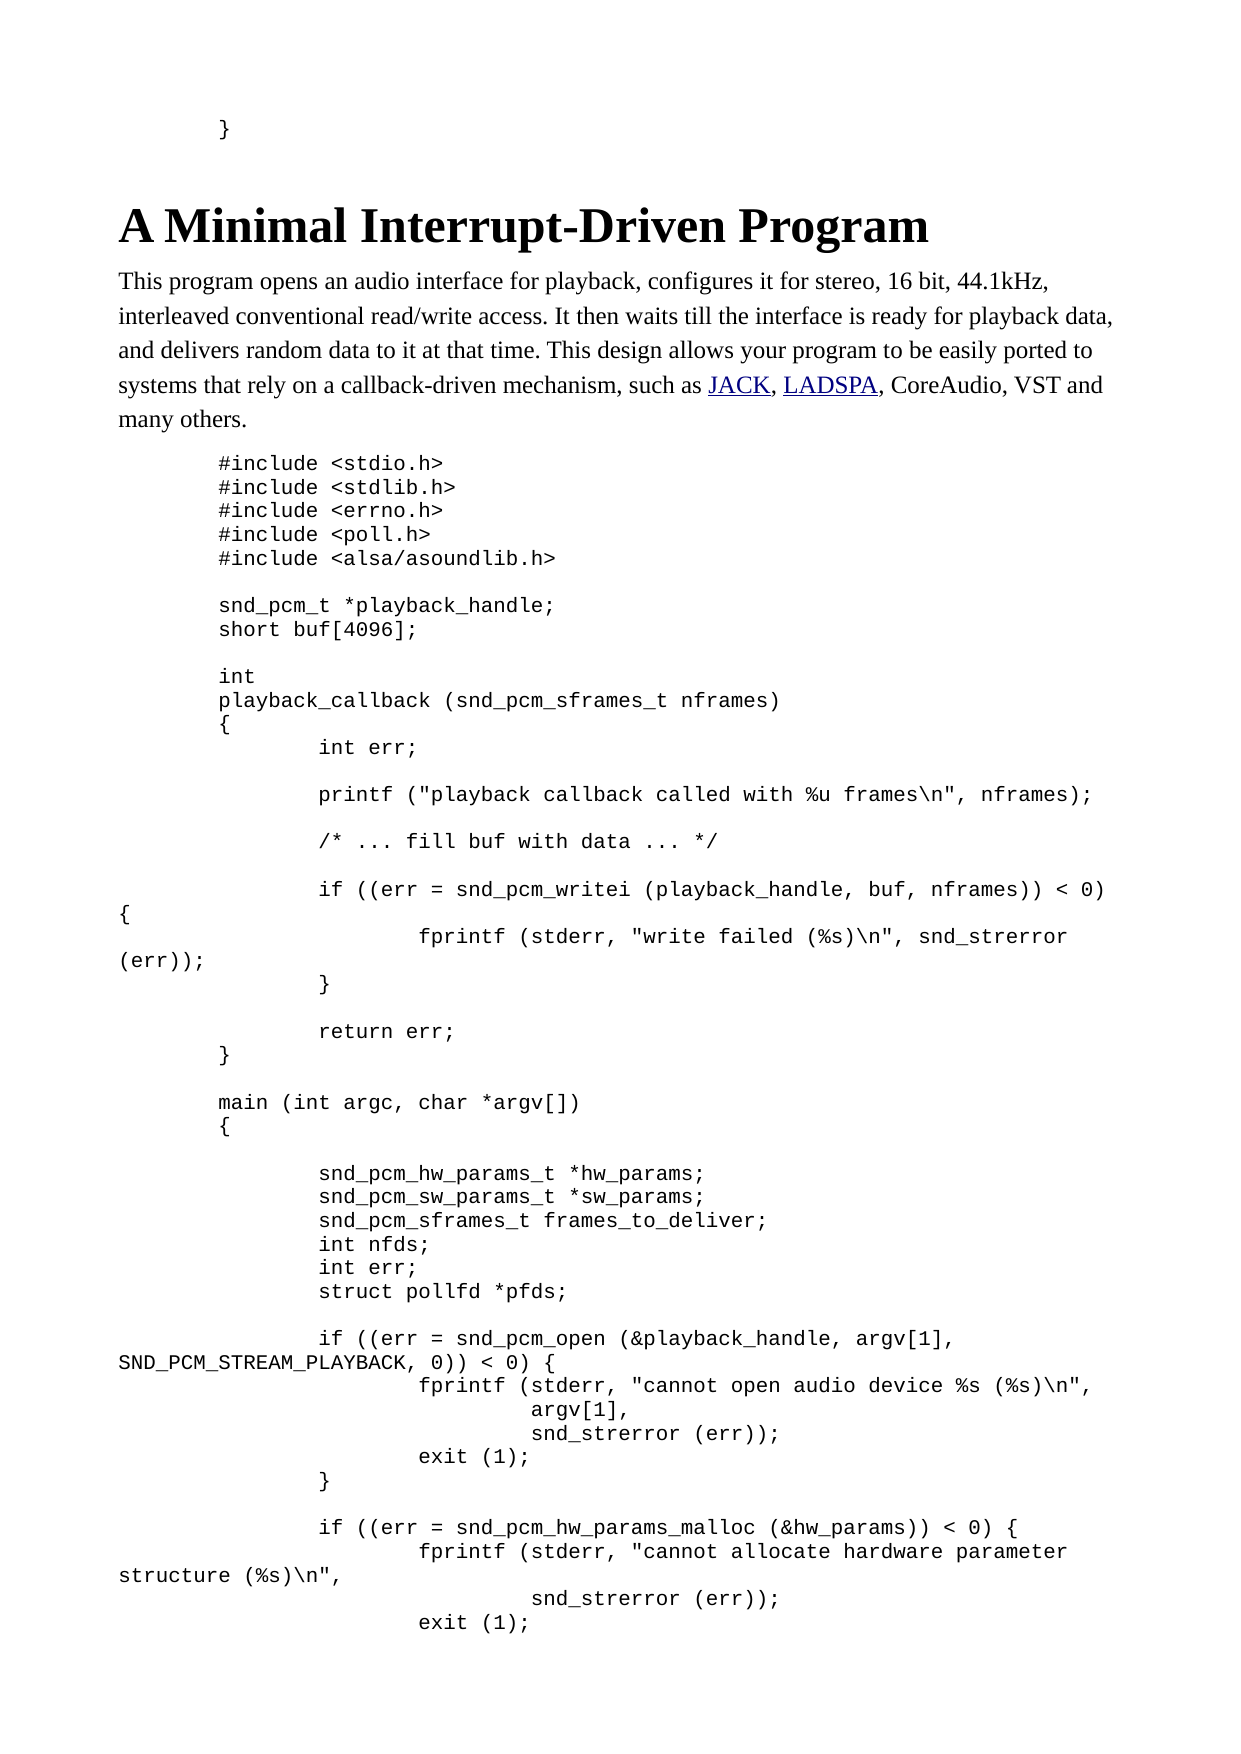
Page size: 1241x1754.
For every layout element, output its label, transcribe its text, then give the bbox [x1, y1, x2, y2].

text snd_pcm_hw_params_t *hw_params; [118, 1163, 1122, 1186]
text This program opens an audio interface for playback, configures it for stereo, 16 bit, 44.1kHz, interleaved conventional read/write access. It then waits till the interface is ready for playback data, and delivers random data to it at that time. This design allows your program to be easily ported to systems that rely on a callback-driven mechanism, such as JACK, LADSPA, CoreAudio, VST and many others. [118, 266, 1122, 433]
text #include <stdlib.h> [118, 477, 1122, 501]
text short buf[4096]; [118, 619, 1122, 642]
text exit (1); [118, 1446, 1122, 1470]
text fprintf (stderr, "write failed (%s)\n", snd_strerror (err)); [118, 926, 1122, 973]
text playback_callback (snd_pcm_sframes_t nframes) [118, 690, 1122, 713]
text return err; [118, 1021, 1122, 1044]
text fprintf (stderr, "cannot allocate hardware parameter structure (%s)\n", [118, 1541, 1122, 1588]
text { [118, 1115, 1122, 1139]
text /* ... fill buf with data ... */ [118, 832, 1122, 855]
text snd_strerror (err)); [118, 1588, 1122, 1612]
text snd_pcm_sw_params_t *sw_params; [118, 1186, 1122, 1210]
text #include <stdio.h> [118, 453, 1122, 477]
text { [118, 713, 1122, 737]
text int nfds; [118, 1233, 1122, 1257]
text } [118, 118, 1122, 142]
text struct pollfd *pfds; [118, 1281, 1122, 1304]
text int err; [118, 1257, 1122, 1281]
subtitle A Minimal Interrupt-Driven Program [118, 196, 1122, 254]
text int [118, 666, 1122, 690]
text } [118, 973, 1122, 997]
text if ((err = snd_pcm_writei (playback_handle, buf, nframes)) < 0) { [118, 879, 1122, 926]
text } [118, 1470, 1122, 1494]
text if ((err = snd_pcm_hw_params_malloc (&hw_params)) < 0) { [118, 1517, 1122, 1541]
text main (int argc, char *argv[]) [118, 1092, 1122, 1115]
text #include <errno.h> [118, 501, 1122, 524]
text #include <alsa/asoundlib.h> [118, 548, 1122, 571]
text argv[1], [118, 1399, 1122, 1423]
text snd_pcm_sframes_t frames_to_deliver; [118, 1210, 1122, 1233]
text fprintf (stderr, "cannot open audio device %s (%s)\n", [118, 1375, 1122, 1399]
text #include <poll.h> [118, 524, 1122, 548]
text printf ("playback callback called with %u frames\n", nframes); [118, 784, 1122, 808]
text if ((err = snd_pcm_open (&playback_handle, argv[1], SND_PCM_STREAM_PLAYBACK, 0)) < 0) { [118, 1328, 1122, 1375]
text snd_pcm_t *playback_handle; [118, 595, 1122, 619]
text snd_strerror (err)); [118, 1423, 1122, 1446]
text int err; [118, 737, 1122, 761]
text } [118, 1044, 1122, 1068]
text exit (1); [118, 1612, 1122, 1636]
